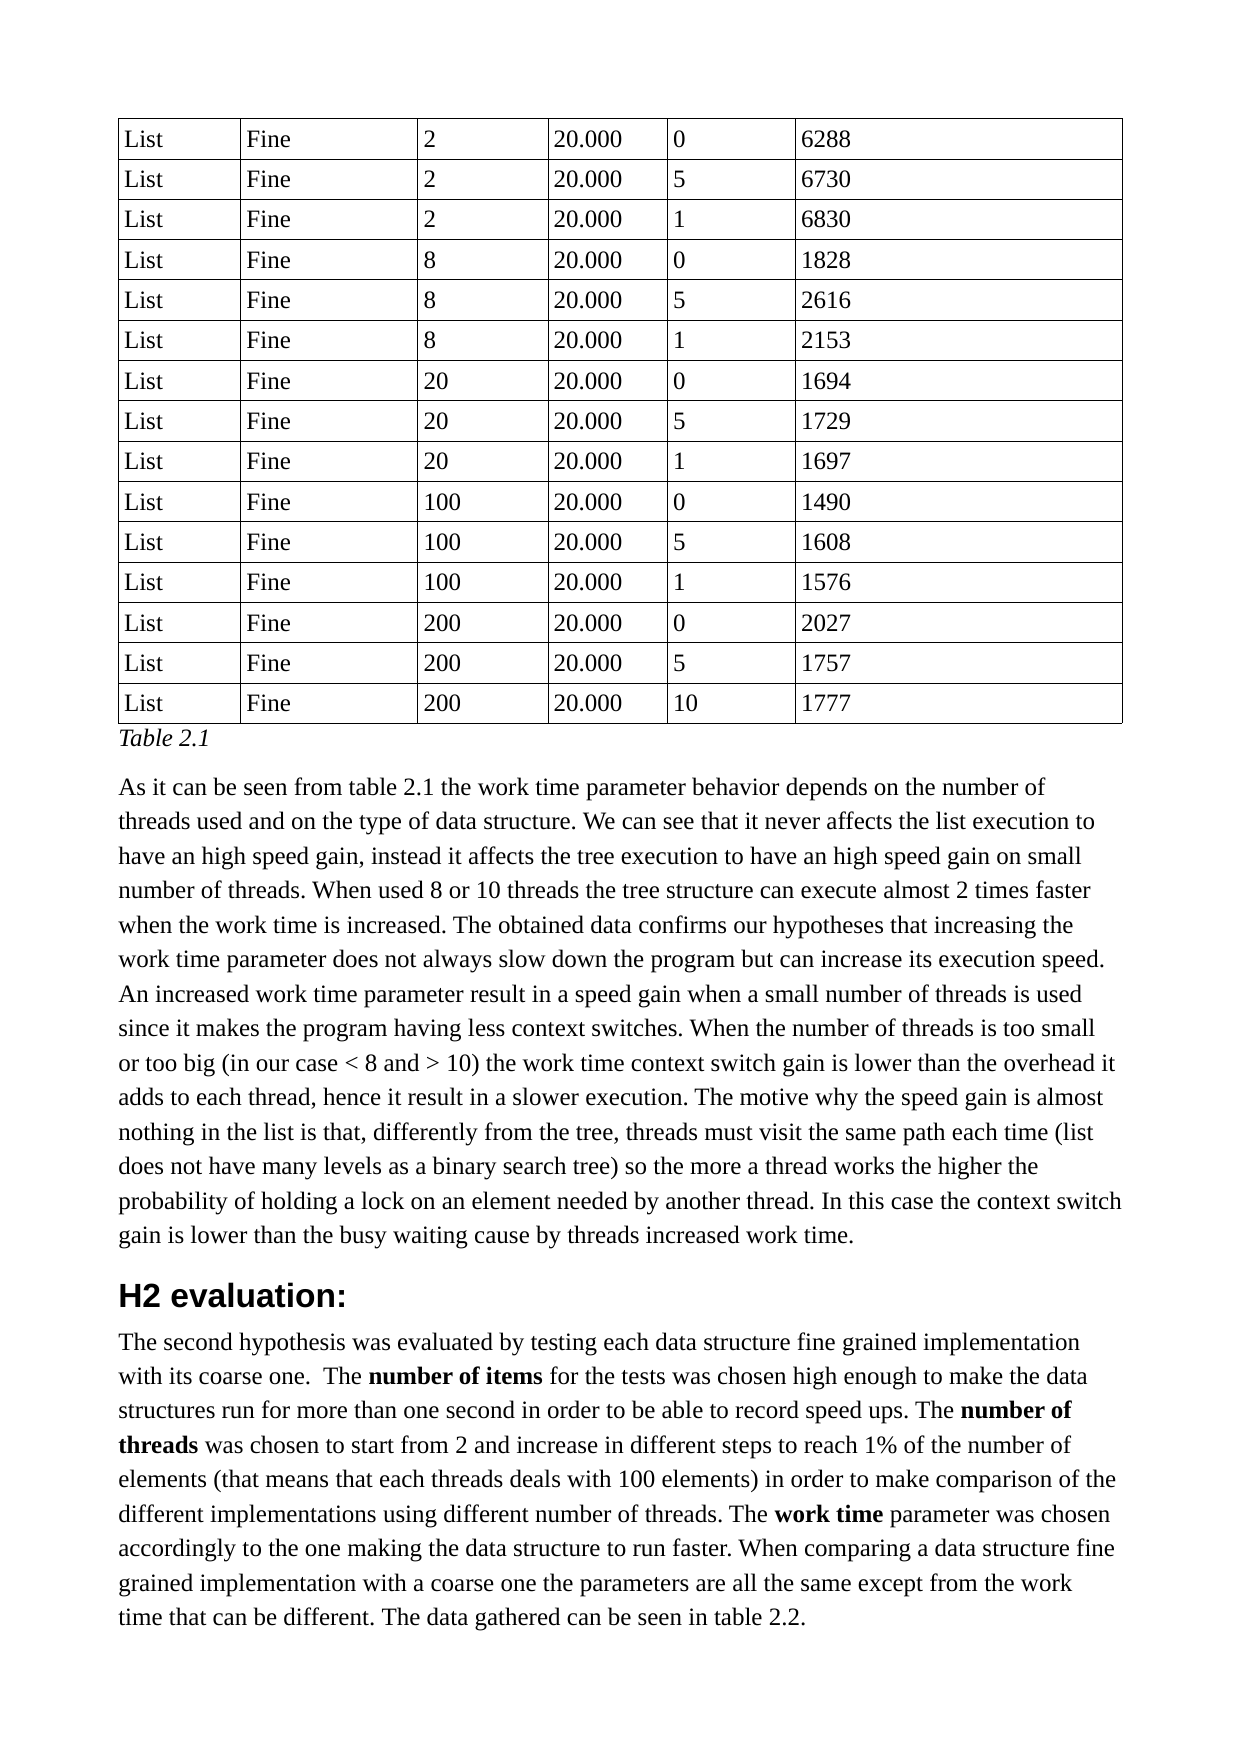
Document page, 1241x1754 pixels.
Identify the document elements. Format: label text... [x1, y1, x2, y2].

table_cell 2 [418, 200, 548, 239]
table_cell List [119, 321, 240, 360]
table_cell 200 [418, 603, 548, 642]
table_cell Fine [241, 563, 417, 602]
table_cell 1 [668, 200, 795, 239]
table_cell 20.000 [549, 401, 667, 441]
table_cell 20.000 [549, 522, 667, 562]
table_cell 0 [668, 361, 795, 400]
table_cell 20 [418, 361, 548, 400]
table_cell Fine [241, 280, 417, 320]
table_cell 20 [418, 401, 548, 441]
table_cell List [119, 401, 240, 441]
table_cell 6288 [796, 119, 1122, 158]
table_cell 0 [668, 119, 795, 158]
table_cell 20 [418, 442, 548, 481]
table_cell 1576 [796, 563, 1122, 602]
table_cell 1 [668, 442, 795, 481]
table_cell Fine [241, 603, 417, 642]
table_cell 20.000 [549, 603, 667, 642]
table_cell List [119, 603, 240, 642]
table_cell List [119, 684, 240, 723]
table_cell 2153 [796, 321, 1122, 360]
table_cell 20.000 [549, 361, 667, 400]
table_cell Fine [241, 160, 417, 199]
table_cell 5 [668, 280, 795, 320]
table_cell 20.000 [549, 321, 667, 360]
text As it can be seen from table 2.1 the work time parameter behavior depends on the number of threads used and on the type of data structure. We can see that it never affects the list execution to have an high speed gain, instead it affects the tree execution to have an high speed gain on small number of threads. When used 8 or 10 threads the tree structure can execute almost 2 times faster when the work time is increased. The obtained data confirms our hypotheses that increasing the work time parameter does not always slow down the program but can increase its execution speed. An increased work time parameter result in a speed gain when a small number of threads is used since it makes the program having less context switches. When the number of threads is too small or too big (in our case < 8 and > 10) the work time context switch gain is lower than the overhead it adds to each thread, hence it result in a slower execution. The motive why the speed gain is almost nothing in the list is that, differently from the tree, threads must visit the same path each time (list does not have many levels as a binary search tree) so the more a thread works the higher the probability of holding a lock on an element needed by another thread. In this case the context switch gain is lower than the busy waiting cause by threads increased work time. [118, 772, 1122, 1249]
table_cell 5 [668, 643, 795, 682]
table_cell Fine [241, 684, 417, 723]
table_cell 6730 [796, 160, 1122, 199]
table_cell 200 [418, 643, 548, 682]
table_cell 1729 [796, 401, 1122, 441]
table_cell List [119, 280, 240, 320]
table_cell 1777 [796, 684, 1122, 723]
table_cell List [119, 119, 240, 158]
table_cell Fine [241, 321, 417, 360]
table_cell 200 [418, 684, 548, 723]
table_cell 20.000 [549, 160, 667, 199]
table_cell 8 [418, 280, 548, 320]
table_cell 2027 [796, 603, 1122, 642]
table_cell 10 [668, 684, 795, 723]
subtitle H2 evaluation: [118, 1276, 1122, 1314]
table_cell Fine [241, 119, 417, 158]
table_cell List [119, 563, 240, 602]
table_cell 100 [418, 522, 548, 562]
table_cell 1694 [796, 361, 1122, 400]
table_cell 1828 [796, 240, 1122, 279]
text Table 2.1 [118, 724, 1122, 752]
table_cell List [119, 442, 240, 481]
table_cell 20.000 [549, 643, 667, 682]
table_cell 20.000 [549, 482, 667, 521]
table_cell 0 [668, 240, 795, 279]
text The second hypothesis was evaluated by testing each data structure fine grained implementation with its coarse one. The number of items for the tests was chosen high enough to make the data structures run for more than one second in order to be able to record speed ups. The number of threads was chosen to start from 2 and increase in different steps to reach 1% of the number of elements (that means that each threads deals with 100 elements) in order to make comparison of the different implementations using different number of threads. The work time parameter was chosen accordingly to the one making the data structure to run faster. When comparing a data structure fine grained implementation with a coarse one the parameters are all the same except from the work time that can be different. The data gathered can be seen in table 2.2. [118, 1327, 1122, 1631]
table_cell 0 [668, 482, 795, 521]
table_cell 8 [418, 321, 548, 360]
table_cell 20.000 [549, 563, 667, 602]
table_cell 1757 [796, 643, 1122, 682]
table_cell Fine [241, 643, 417, 682]
table_cell 1 [668, 321, 795, 360]
table_cell 20.000 [549, 200, 667, 239]
table_cell 2 [418, 160, 548, 199]
table_cell Fine [241, 240, 417, 279]
table_cell 5 [668, 160, 795, 199]
table_cell Fine [241, 482, 417, 521]
table_cell 20.000 [549, 240, 667, 279]
table_cell List [119, 160, 240, 199]
table_cell 2616 [796, 280, 1122, 320]
table_cell List [119, 522, 240, 562]
table_cell 1490 [796, 482, 1122, 521]
table_cell Fine [241, 200, 417, 239]
table_cell List [119, 240, 240, 279]
table_cell List [119, 482, 240, 521]
table_cell List [119, 643, 240, 682]
table_cell List [119, 361, 240, 400]
table_cell 1697 [796, 442, 1122, 481]
table_cell 6830 [796, 200, 1122, 239]
table_cell 5 [668, 522, 795, 562]
table_cell Fine [241, 442, 417, 481]
table_cell List [119, 200, 240, 239]
table_cell 5 [668, 401, 795, 441]
table_cell 20.000 [549, 684, 667, 723]
table_cell 1 [668, 563, 795, 602]
table_cell 100 [418, 482, 548, 521]
table_cell Fine [241, 522, 417, 562]
table_cell 100 [418, 563, 548, 602]
table_cell Fine [241, 401, 417, 441]
table_cell 2 [418, 119, 548, 158]
table_cell Fine [241, 361, 417, 400]
table_cell 8 [418, 240, 548, 279]
table_cell 20.000 [549, 442, 667, 481]
table_cell 1608 [796, 522, 1122, 562]
table_cell 20.000 [549, 280, 667, 320]
table_cell 20.000 [549, 119, 667, 158]
table_cell 0 [668, 603, 795, 642]
